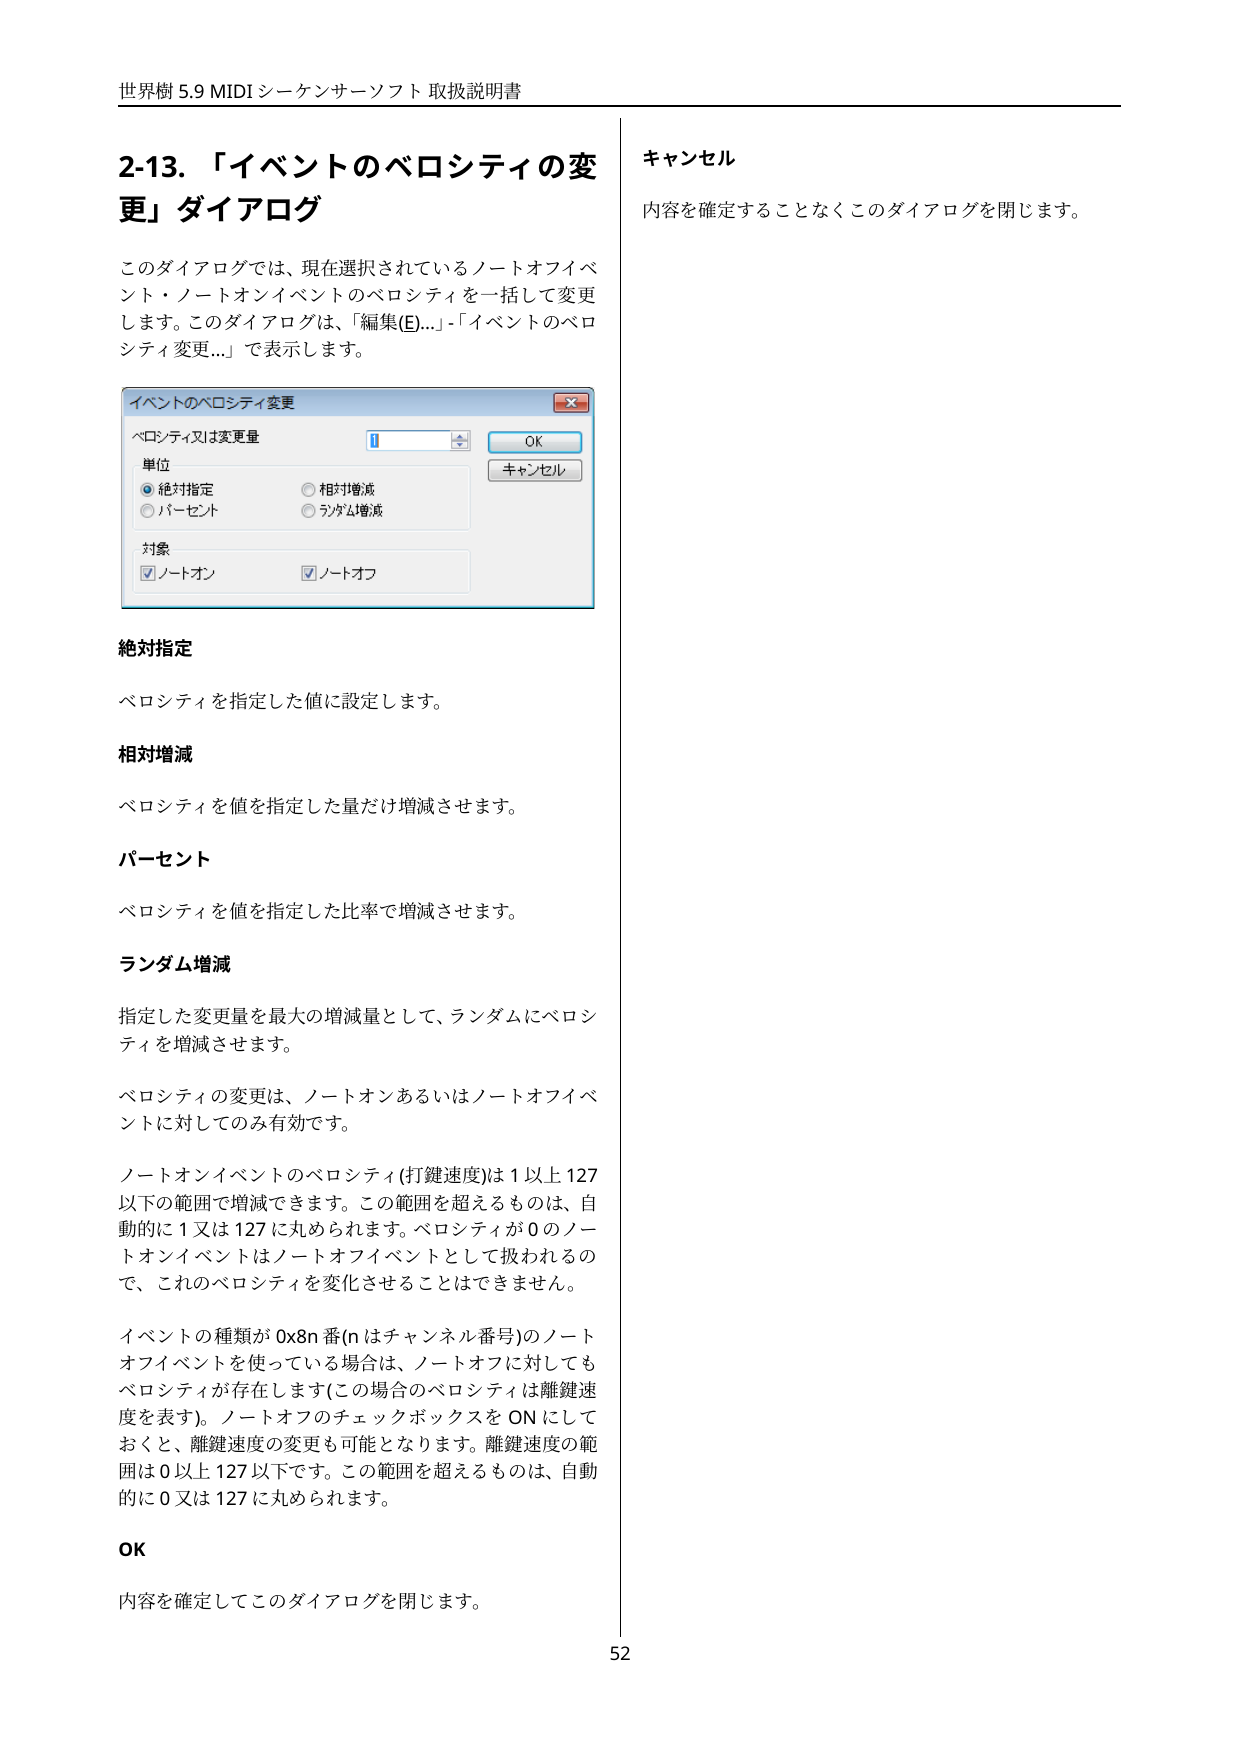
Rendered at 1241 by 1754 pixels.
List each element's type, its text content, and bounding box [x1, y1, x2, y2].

text 絶対指定 [118, 634, 598, 661]
text ベロシティの変更は、ノートオンあるいはノートオフイベントに対してのみ有効です。 [118, 1082, 598, 1136]
text 内容を確定してこのダイアログを閉じます。 [118, 1587, 598, 1614]
text 内容を確定することなくこのダイアログを閉じます。 [642, 196, 1122, 223]
subtitle 2-13. 「イベントのベロシティの変更」ダイアログ [118, 144, 598, 228]
text ベロシティを値を指定した比率で増減させます。 [118, 897, 598, 924]
text 指定した変更量を最大の増減量として、ランダムにベロシティを増減させます。 [118, 1002, 598, 1056]
text イベントの種類が0x8n番(nはチャンネル番号)のノートオフイベントを使っている場合は、ノートオフに対してもベロシティが存在します(この場合のベロシティは離鍵速度を表す)。ノートオフのチェックボックスをONにしておくと、離鍵速度の変更も可能となります。離鍵速度の範囲は0以上127以下です。この範囲を超えるものは、自動的に0又は127に丸められます。 [118, 1322, 598, 1511]
text ノートオンイベントのベロシティ(打鍵速度)は1以上127以下の範囲で増減できます。この範囲を超えるものは、自動的に1又は127に丸められます。ベロシティが0のノートオンイベントはノートオフイベントとして扱われるので、これのベロシティを変化させることはできません。 [118, 1161, 598, 1296]
text ランダム増減 [118, 950, 598, 977]
text OK [118, 1536, 598, 1562]
picture [121, 387, 595, 609]
text ベロシティを指定した値に設定します。 [118, 687, 598, 714]
text 相対増減 [118, 739, 598, 766]
text このダイアログでは、現在選択されているノートオフイベント・ノートオンイベントのベロシティを一括して変更します。このダイアログは、「編集(E)...」-「イベントのベロシティ変更...」で表示します。 [118, 254, 598, 362]
text パーセント [118, 844, 598, 872]
text キャンセル [642, 144, 1122, 171]
text ベロシティを値を指定した量だけ増減させます。 [118, 792, 598, 819]
